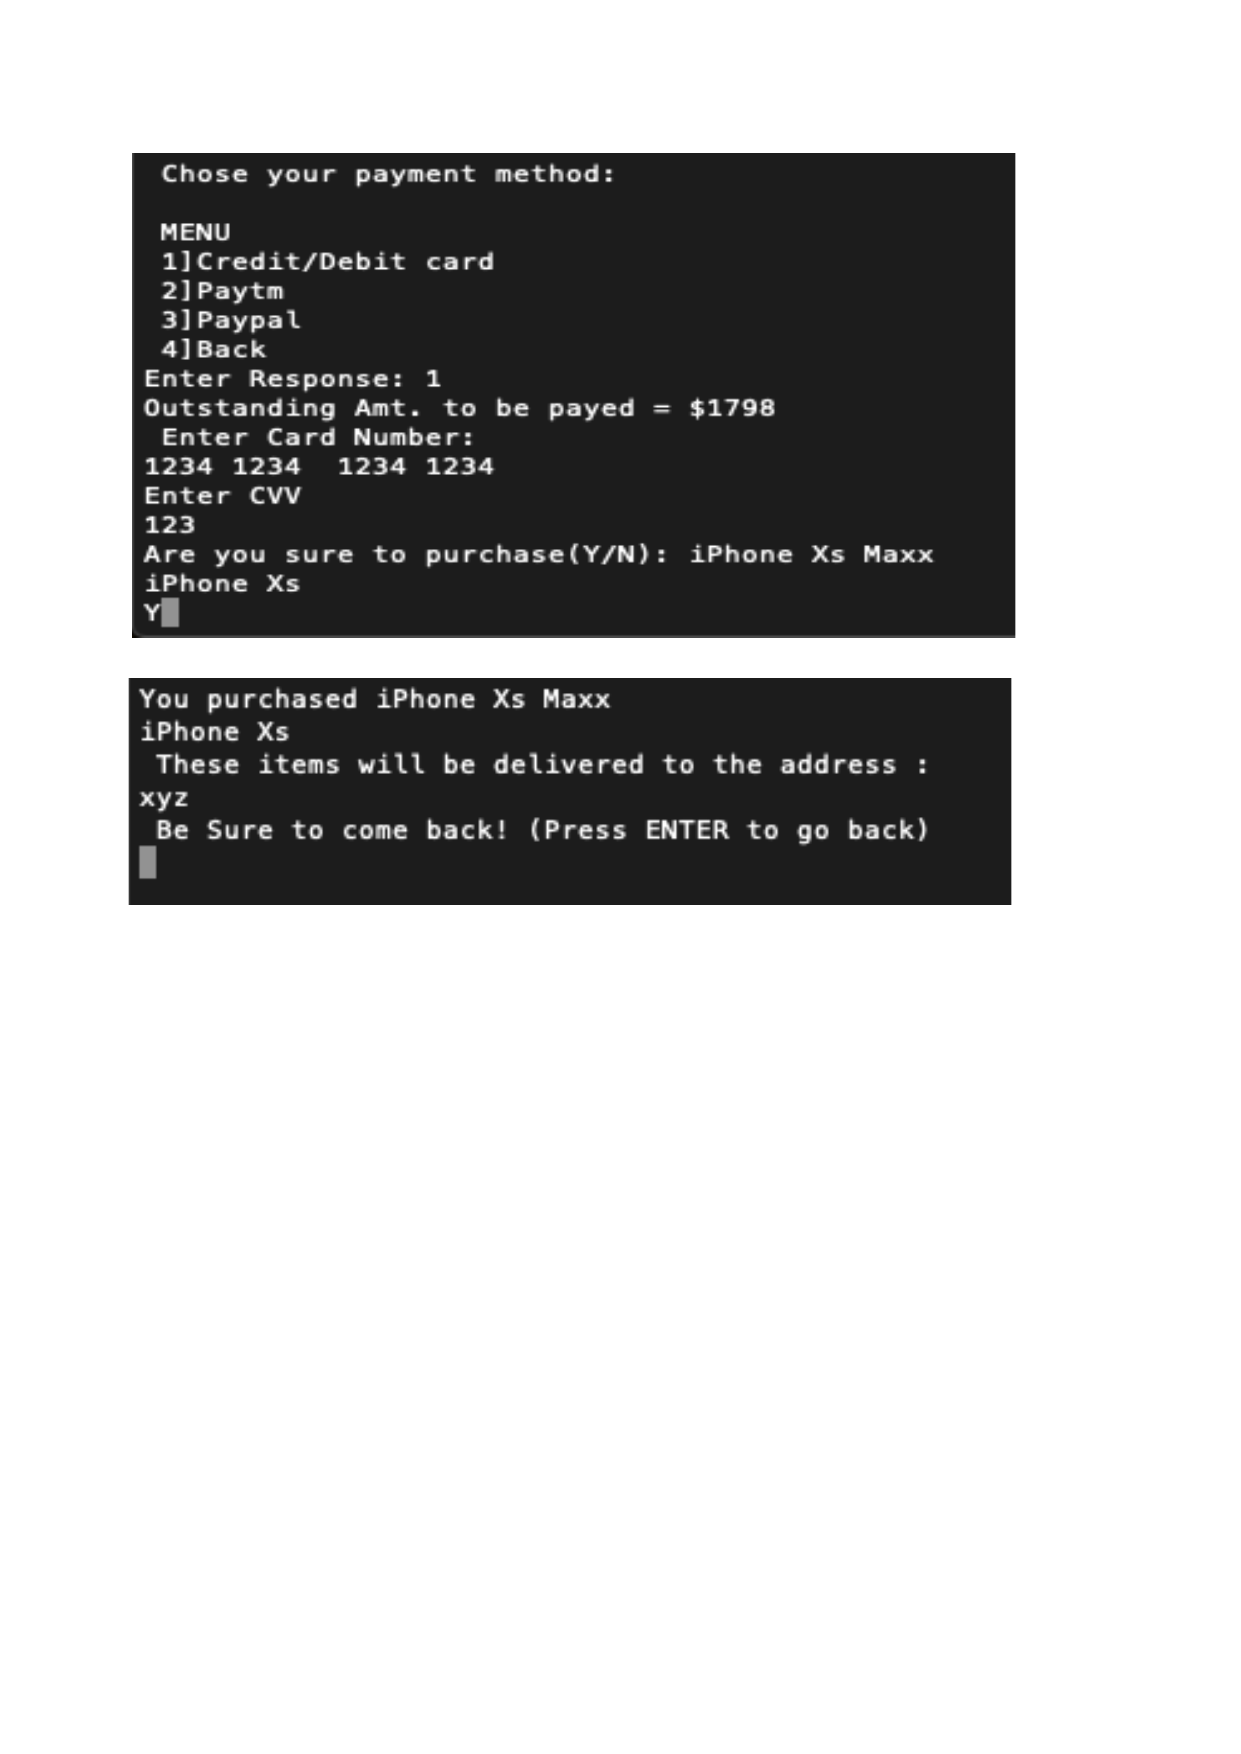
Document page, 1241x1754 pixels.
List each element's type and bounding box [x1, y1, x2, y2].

picture [128, 678, 1012, 905]
picture [132, 153, 1016, 638]
